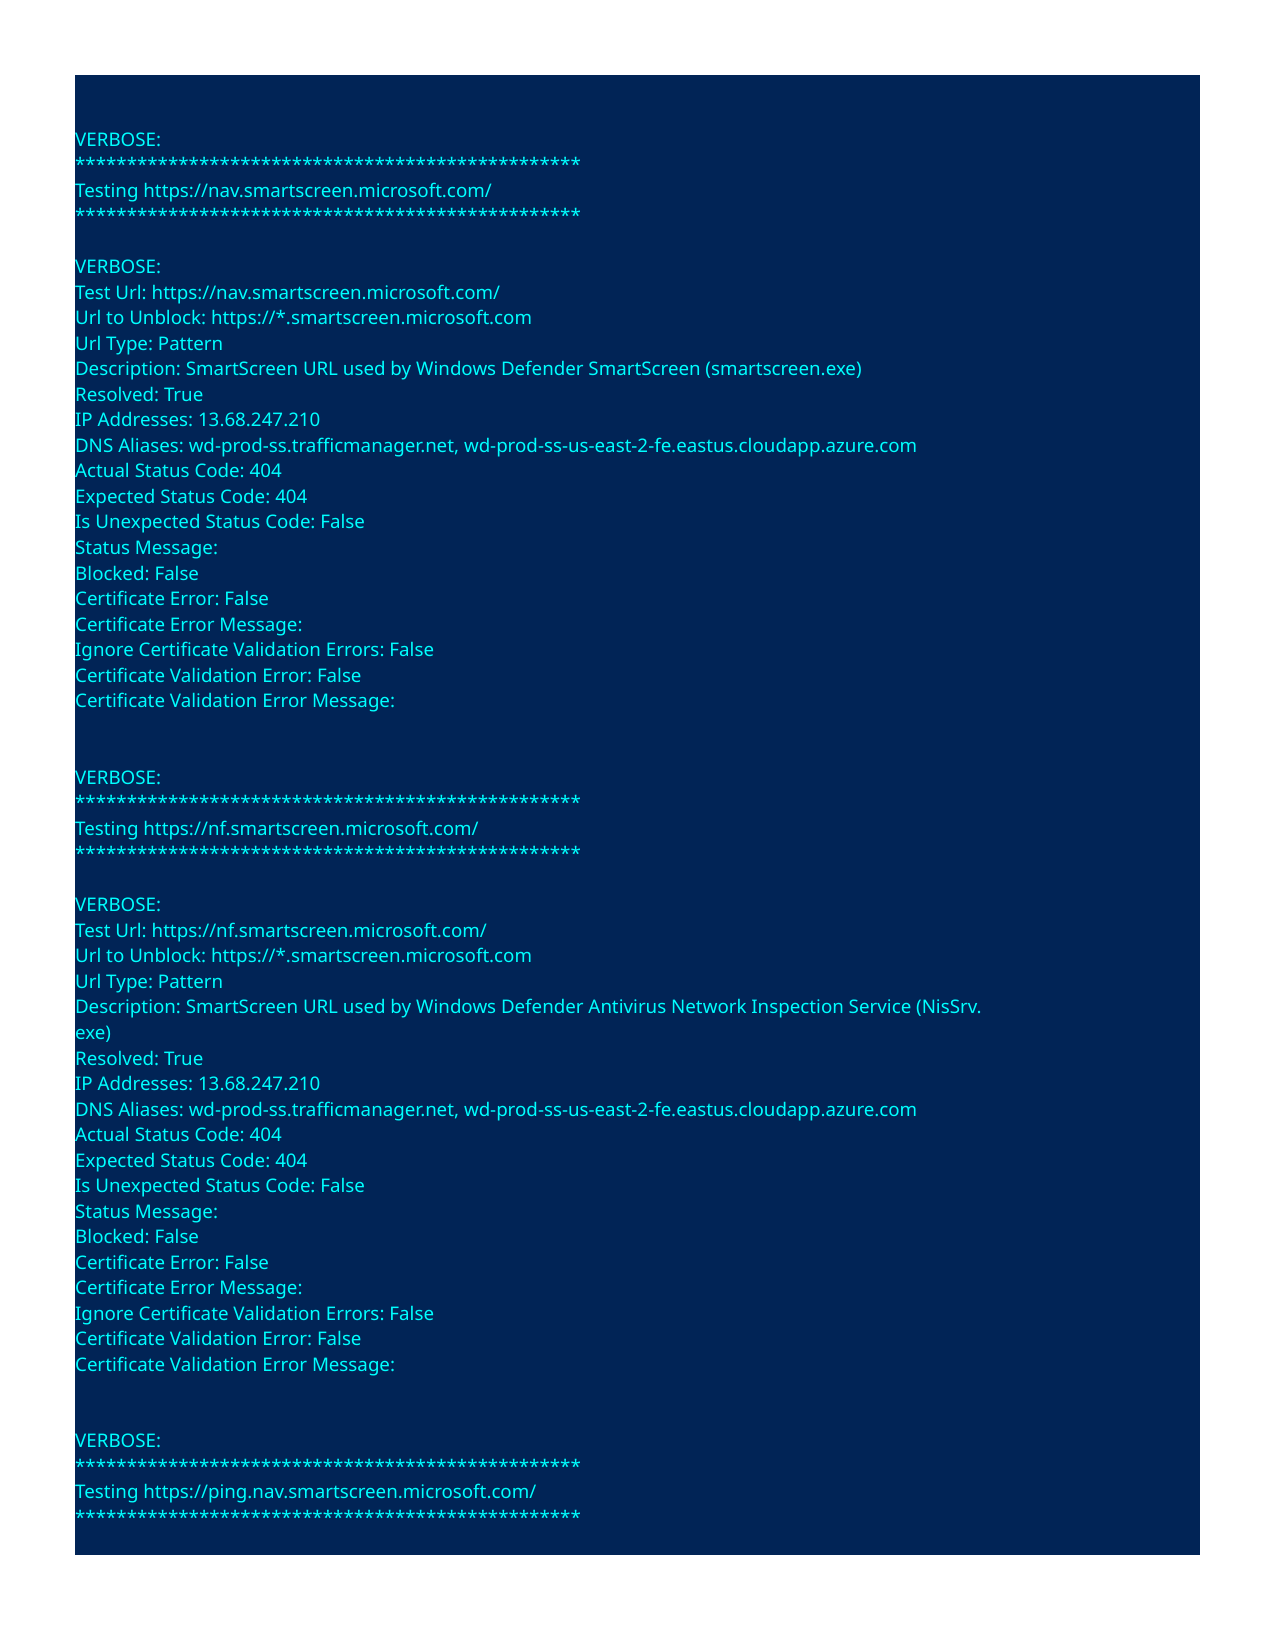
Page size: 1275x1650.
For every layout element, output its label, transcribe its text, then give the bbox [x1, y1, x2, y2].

text VERBOSE: [75, 1428, 1200, 1453]
text ************************************************* [75, 789, 1200, 815]
text Expected Status Code: 404 [75, 1147, 1200, 1172]
text ************************************************* [75, 152, 1200, 177]
text Url Type: Pattern [75, 968, 1200, 994]
text Testing https://ping.nav.smartscreen.microsoft.com/ [75, 1479, 1200, 1504]
text Certificate Error: False [75, 585, 1200, 611]
text DNS Aliases: wd-prod-ss.trafficmanager.net, wd-prod-ss-us-east-2-fe.eastus.cloudapp.azure.com [75, 1096, 1200, 1121]
text Certificate Validation Error Message: [75, 687, 1200, 713]
text Blocked: False [75, 1223, 1200, 1249]
text Certificate Validation Error: False [75, 1326, 1200, 1351]
text Url to Unblock: https://*.smartscreen.microsoft.com [75, 305, 1200, 330]
text Description: SmartScreen URL used by Windows Defender Antivirus Network Inspection Service (NisSrv. [75, 994, 1200, 1019]
text Certificate Validation Error Message: [75, 1351, 1200, 1377]
text Expected Status Code: 404 [75, 483, 1200, 509]
text Ignore Certificate Validation Errors: False [75, 1300, 1200, 1326]
text Url Type: Pattern [75, 330, 1200, 356]
text VERBOSE: [75, 254, 1200, 279]
text Actual Status Code: 404 [75, 1121, 1200, 1147]
text Description: SmartScreen URL used by Windows Defender SmartScreen (smartscreen.exe) [75, 356, 1200, 381]
text VERBOSE: [75, 892, 1200, 917]
text Status Message: [75, 1198, 1200, 1223]
text VERBOSE: [75, 126, 1200, 152]
text Certificate Error: False [75, 1249, 1200, 1274]
text IP Addresses: 13.68.247.210 [75, 407, 1200, 432]
text Is Unexpected Status Code: False [75, 1172, 1200, 1198]
text Certificate Error Message: [75, 611, 1200, 636]
text Test Url: https://nf.smartscreen.microsoft.com/ [75, 917, 1200, 943]
text Test Url: https://nav.smartscreen.microsoft.com/ [75, 279, 1200, 305]
text ************************************************* [75, 1453, 1200, 1479]
text Actual Status Code: 404 [75, 458, 1200, 483]
text ************************************************* [75, 203, 1200, 228]
text Status Message: [75, 534, 1200, 560]
text Resolved: True [75, 1045, 1200, 1070]
text IP Addresses: 13.68.247.210 [75, 1070, 1200, 1096]
text Blocked: False [75, 560, 1200, 585]
text Url to Unblock: https://*.smartscreen.microsoft.com [75, 943, 1200, 968]
text DNS Aliases: wd-prod-ss.trafficmanager.net, wd-prod-ss-us-east-2-fe.eastus.cloudapp.azure.com [75, 432, 1200, 458]
text Resolved: True [75, 381, 1200, 407]
text VERBOSE: [75, 764, 1200, 789]
text Testing https://nf.smartscreen.microsoft.com/ [75, 815, 1200, 841]
text Ignore Certificate Validation Errors: False [75, 636, 1200, 662]
text Testing https://nav.smartscreen.microsoft.com/ [75, 177, 1200, 203]
text Certificate Error Message: [75, 1274, 1200, 1300]
text Certificate Validation Error: False [75, 662, 1200, 687]
text ************************************************* [75, 1504, 1200, 1530]
text ************************************************* [75, 841, 1200, 866]
text Is Unexpected Status Code: False [75, 509, 1200, 534]
text exe) [75, 1019, 1200, 1045]
